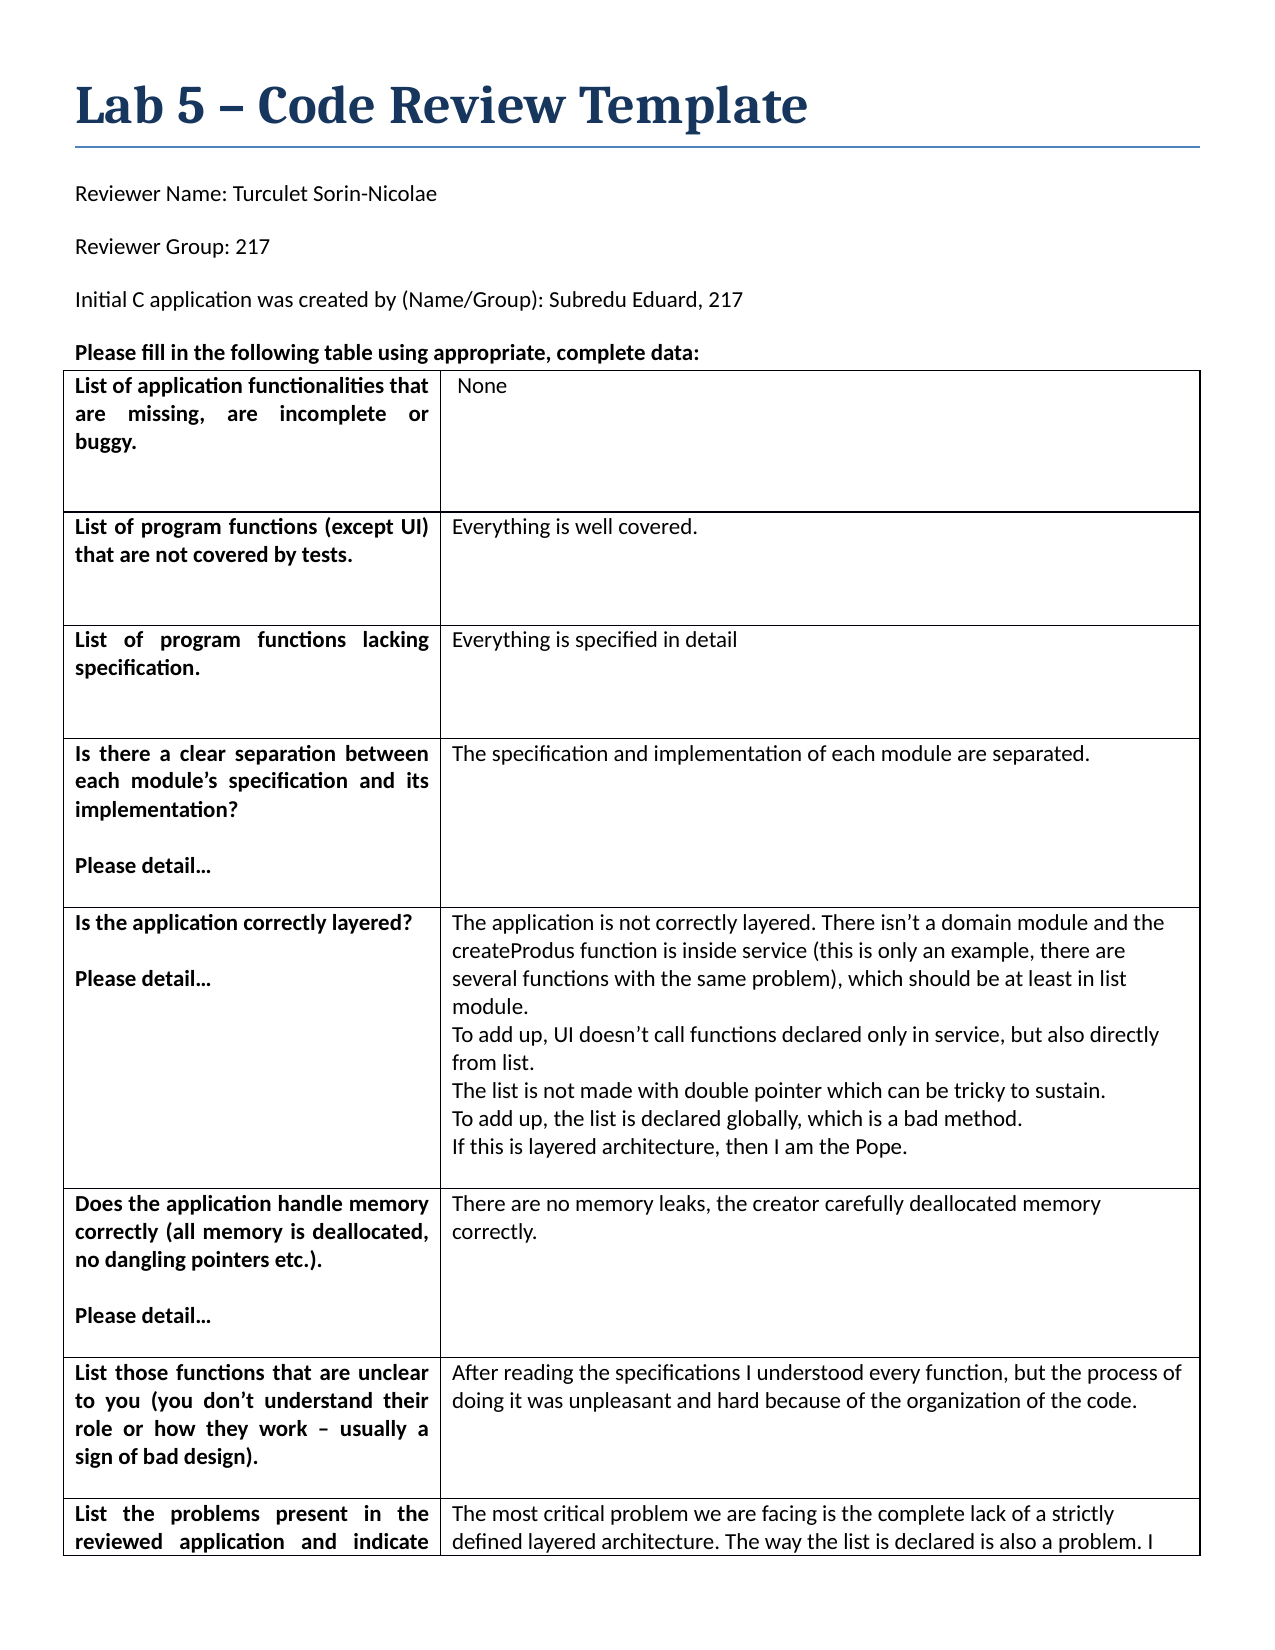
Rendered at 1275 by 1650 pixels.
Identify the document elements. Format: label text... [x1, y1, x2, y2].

table_cell List of program functions lacking specification. [64, 626, 440, 738]
table_cell List of program functions (except UI) that are not covered by tests. [64, 513, 440, 624]
table_header None [441, 371, 1199, 511]
table_cell Everything is specified in detail [441, 626, 1199, 738]
table_cell Does the application handle memory correctly (all memory is deallocated, no dangling pointers etc.). Please detail… [64, 1189, 440, 1357]
table_header List of application functionalities that are missing, are incomplete or buggy. [64, 371, 440, 511]
text Reviewer Name: Turculet Sorin-Nicolae [75, 179, 1200, 207]
table_cell The application is not correctly layered. There isn’t a domain module and the createProdus function is inside service (this is only an example, there are several functions with the same problem), which should be at least in list module. To add up, UI doesn’t call functions declared only in service, but also directly from list. The list is not made with double pointer which can be tricky to sustain. To add up, the list is declared globally, which is a bad method. If this is layered architecture, then I am the Pope. [441, 908, 1199, 1188]
table_cell Everything is well covered. [441, 513, 1199, 624]
text Reviewer Group: 217 [75, 232, 1200, 260]
text Initial C application was created by (Name/Group): Subredu Eduard, 217 [75, 285, 1200, 313]
table_cell Is there a clear separation between each module’s specification and its implementation? Please detail… [64, 739, 440, 907]
table_cell There are no memory leaks, the creator carefully deallocated memory correctly. [441, 1189, 1199, 1357]
table_cell The most critical problem we are facing is the complete lack of a strictly defined layered architecture. The way the list is declared is also a problem. I [441, 1499, 1199, 1555]
table_cell Is the application correctly layered? Please detail… [64, 908, 440, 1188]
table_cell After reading the specifications I understood every function, but the process of doing it was unpleasant and hard because of the organization of the code. [441, 1358, 1199, 1498]
table_cell The specification and implementation of each module are separated. [441, 739, 1199, 907]
text Please fill in the following table using appropriate, complete data: [75, 338, 1200, 366]
title Lab 5 – Code Review Template [75, 75, 1200, 146]
table_cell List the problems present in the reviewed application and indicate [64, 1499, 440, 1555]
table_cell List those functions that are unclear to you (you don’t understand their role or how they work – usually a sign of bad design). [64, 1358, 440, 1498]
